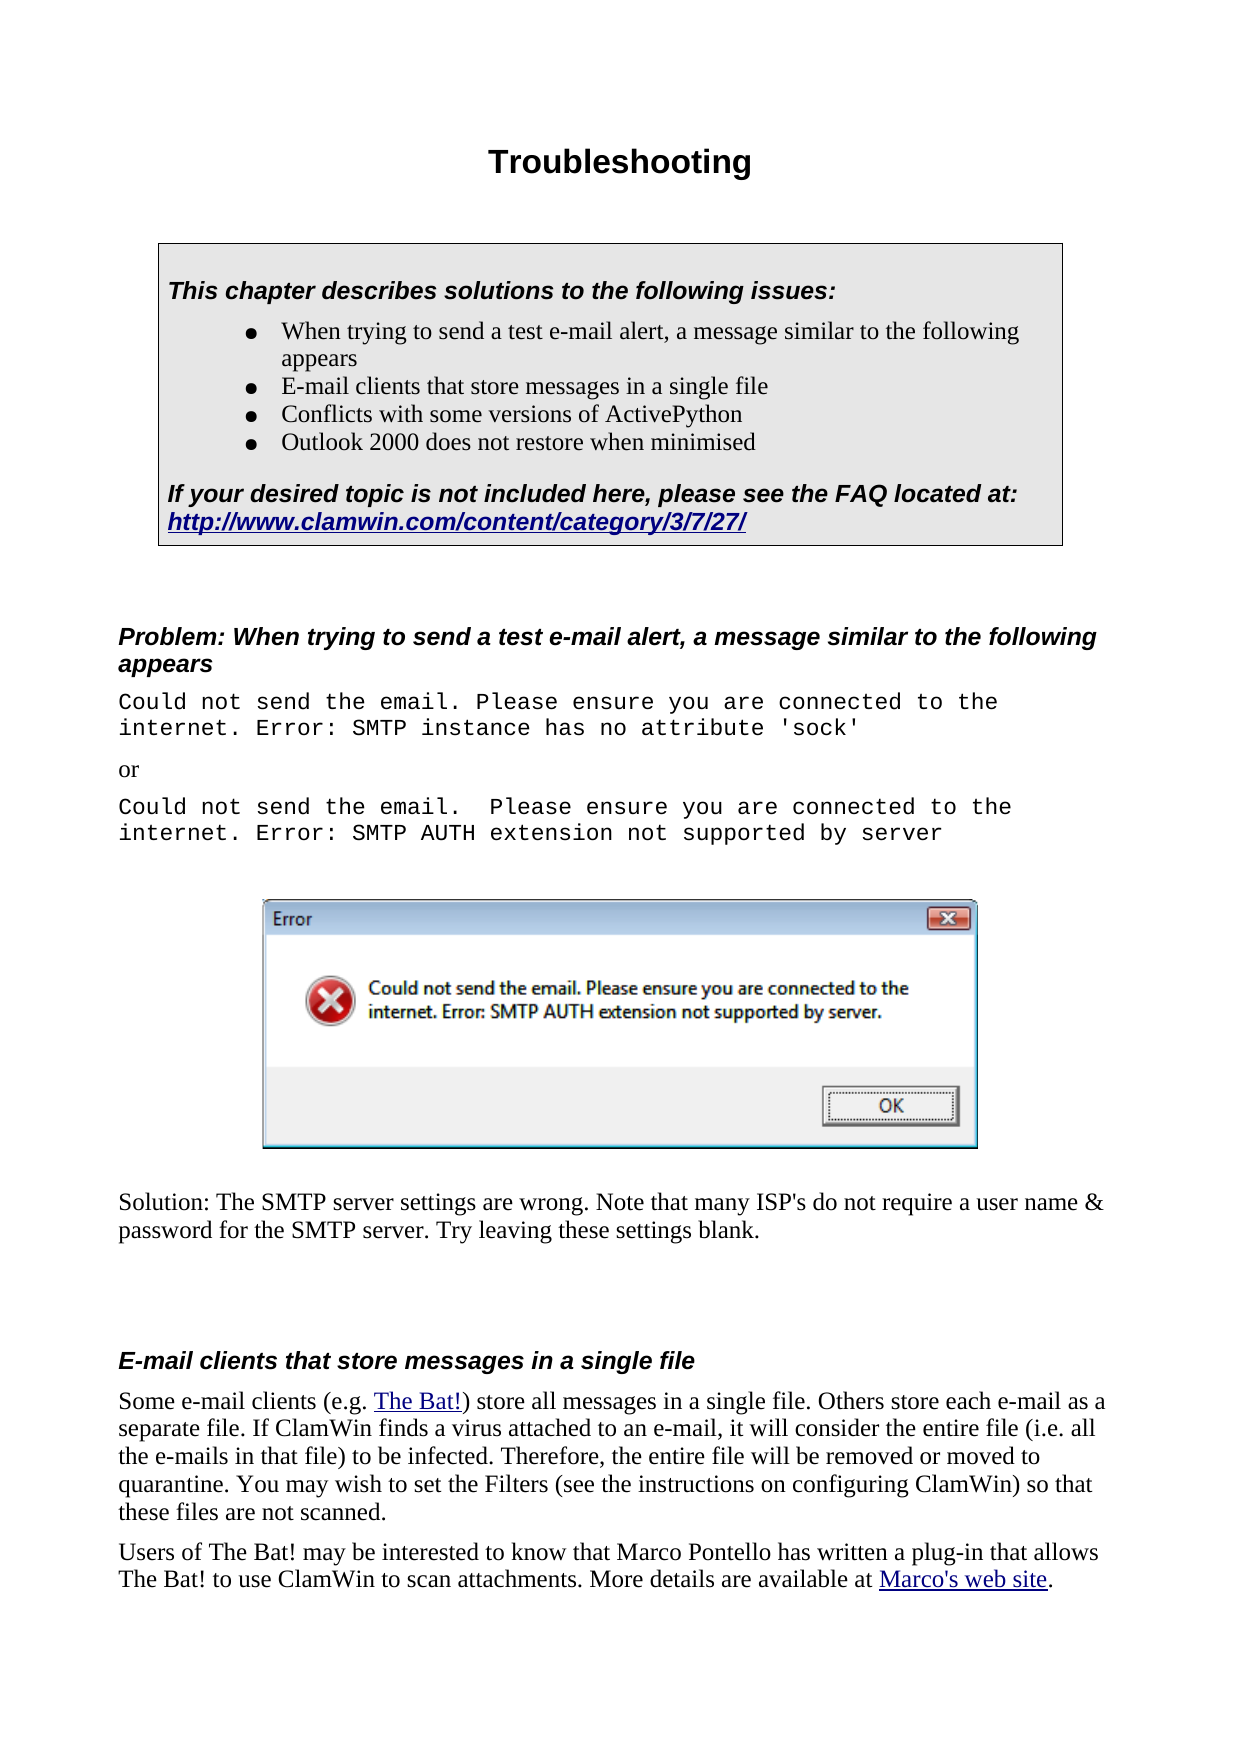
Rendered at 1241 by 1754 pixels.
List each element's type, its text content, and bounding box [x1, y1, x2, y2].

text Solution: The SMTP server settings are wrong. Note that many ISP's do not require a user name & password for the SMTP server. Try leaving these settings blank. [118, 1188, 1122, 1244]
subtitle This chapter describes solutions to the following issues: [167, 277, 1053, 304]
text Some e-mail clients (e.g. The Bat!) store all messages in a single file. Others store each e-mail as a separate file. If ClamWin finds a virus attached to an e-mail, it will consider the entire file (i.e. all the e-mails in that file) to be infected. Therefore, the entire file will be removed or moved to quarantine. You may wish to set the Filters (see the instructions on configuring ClamWin) so that these files are not scanned. [118, 1387, 1122, 1525]
subtitle Troubleshooting [118, 143, 1122, 181]
list Conflicts with some versions of ActivePython [243, 400, 1053, 428]
subtitle If your desired topic is not included here, please see the FAQ located at: http://www.clamwin.com/content/category/3/7/27/ [167, 480, 1053, 536]
picture [262, 899, 978, 1149]
text Users of The Bat! may be interested to know that Marco Pontello has written a plug-in that allows The Bat! to use ClamWin to scan attachments. More details are available at Marco's web site. [118, 1538, 1122, 1593]
subtitle Problem: When trying to send a test e-mail alert, a message similar to the following appears [118, 623, 1122, 678]
list When trying to send a test e-mail alert, a message similar to the following appears [243, 317, 1053, 372]
subtitle E-mail clients that store messages in a single file [118, 1347, 1122, 1374]
text Could not send the email. Please ensure you are connected to the internet. Error: SMTP instance has no attribute 'sock' [118, 691, 1122, 742]
list Outlook 2000 does not restore when minimised [243, 428, 1053, 455]
text Could not send the email. Please ensure you are connected to the internet. Error: SMTP AUTH extension not supported by server [118, 795, 1122, 847]
list E-mail clients that store messages in a single file [243, 372, 1053, 400]
text or [118, 755, 1122, 783]
